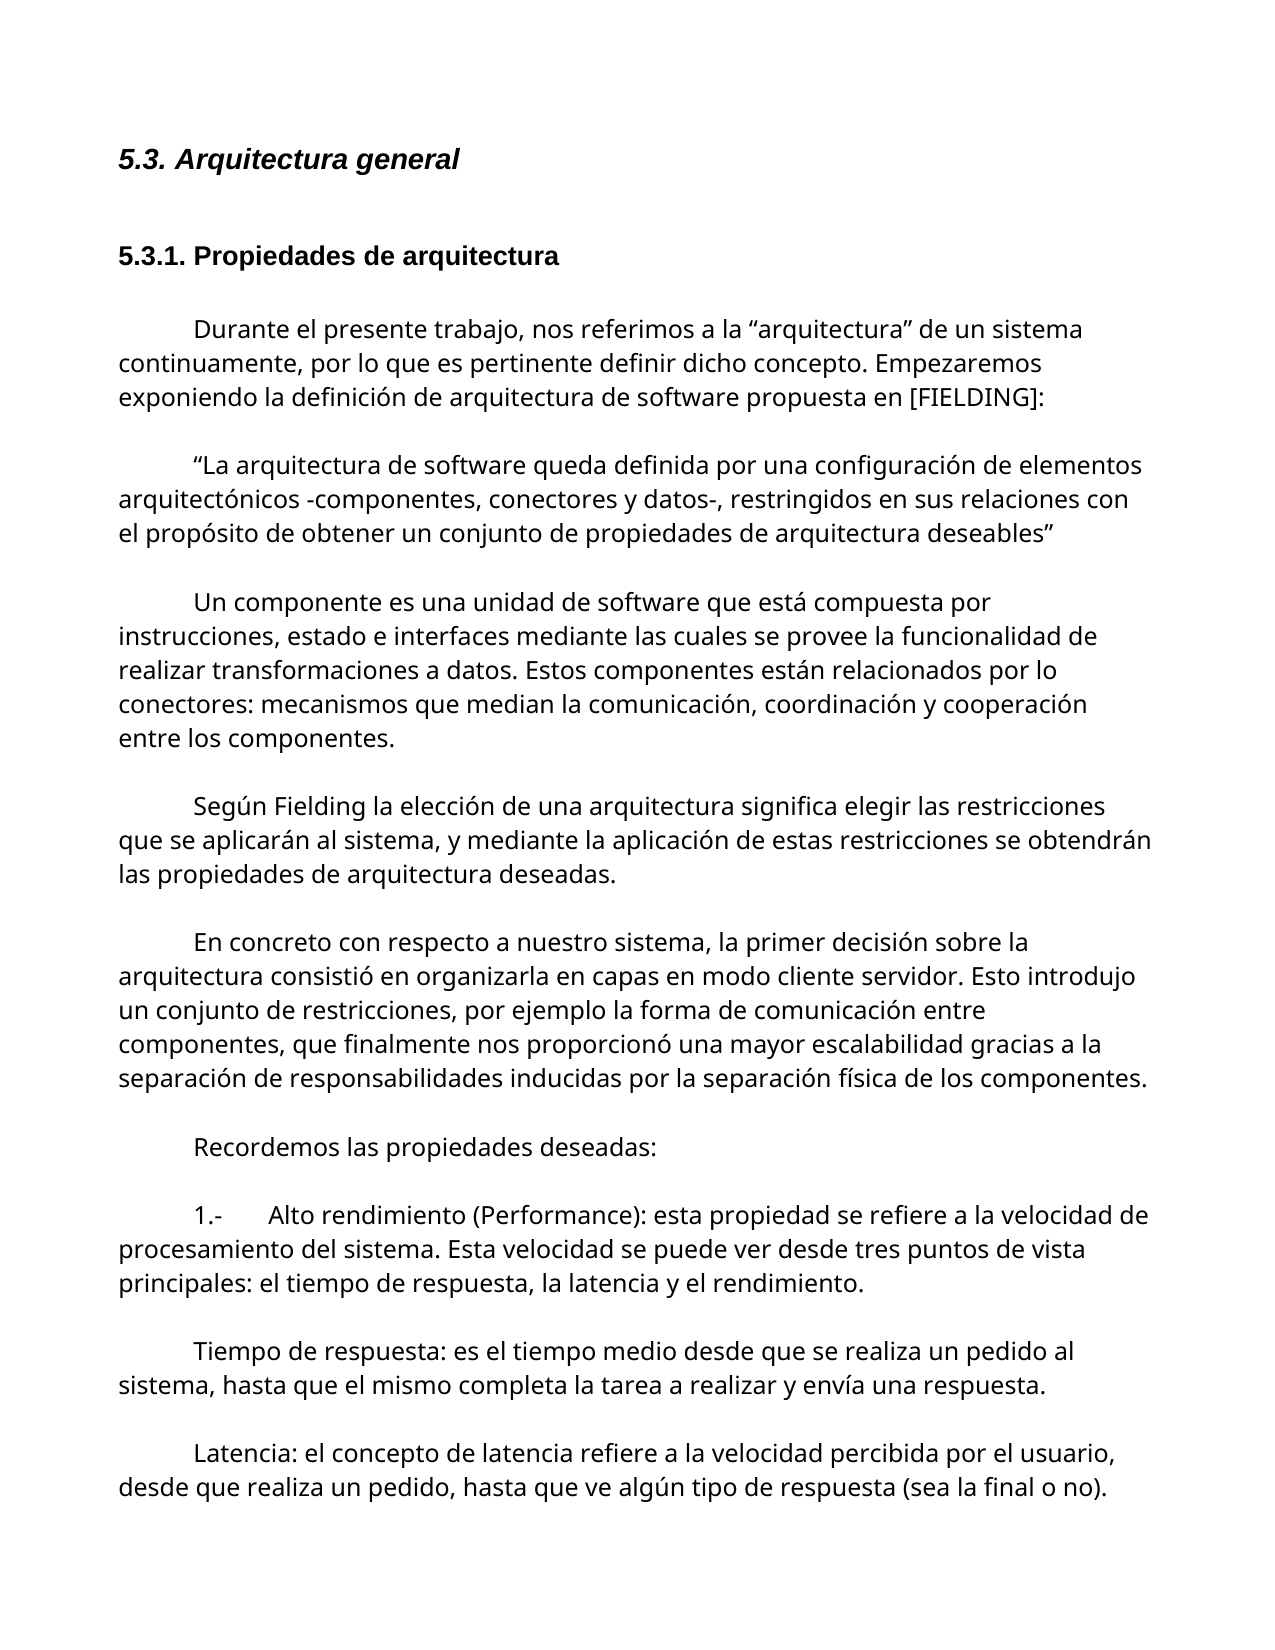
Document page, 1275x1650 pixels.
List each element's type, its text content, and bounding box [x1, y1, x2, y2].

text Tiempo de respuesta: es el tiempo medio desde que se realiza un pedido al sistema, hasta que el mismo completa la tarea a realizar y envía una respuesta. [118, 1333, 1157, 1402]
text 1.- Alto rendimiento (Performance): esta propiedad se refiere a la velocidad de procesamiento del sistema. Esta velocidad se puede ver desde tres puntos de vista principales: el tiempo de respuesta, la latencia y el rendimiento. [118, 1197, 1157, 1299]
text Según Fielding la elección de una arquitectura significa elegir las restricciones que se aplicarán al sistema, y mediante la aplicación de estas restricciones se obtendrán las propiedades de arquitectura deseadas. [118, 788, 1157, 891]
text Un componente es una unidad de software que está compuesta por instrucciones, estado e interfaces mediante las cuales se provee la funcionalidad de realizar transformaciones a datos. Estos componentes están relacionados por lo conectores: mecanismos que median la comunicación, coordinación y cooperación entre los componentes. [118, 584, 1157, 754]
subtitle 5.3. Arquitectura general [118, 143, 1157, 176]
subtitle 5.3.1. Propiedades de arquitectura [118, 241, 1157, 271]
text En concreto con respecto a nuestro sistema, la primer decisión sobre la arquitectura consistió en organizarla en capas en modo cliente servidor. Esto introdujo un conjunto de restricciones, por ejemplo la forma de comunicación entre componentes, que finalmente nos proporcionó una mayor escalabilidad gracias a la separación de responsabilidades inducidas por la separación física de los componentes. [118, 925, 1157, 1095]
text Recordemos las propiedades deseadas: [118, 1129, 1157, 1163]
text “La arquitectura de software queda definida por una configuración de elementos arquitectónicos -componentes, conectores y datos-, restringidos en sus relaciones con el propósito de obtener un conjunto de propiedades de arquitectura deseables” [118, 448, 1157, 550]
text Durante el presente trabajo, nos referimos a la “arquitectura” de un sistema continuamente, por lo que es pertinente definir dicho concepto. Empezaremos exponiendo la definición de arquitectura de software propuesta en [FIELDING]: [118, 312, 1157, 414]
text Latencia: el concepto de latencia refiere a la velocidad percibida por el usuario, desde que realiza un pedido, hasta que ve algún tipo de respuesta (sea la final o no). [118, 1436, 1157, 1504]
